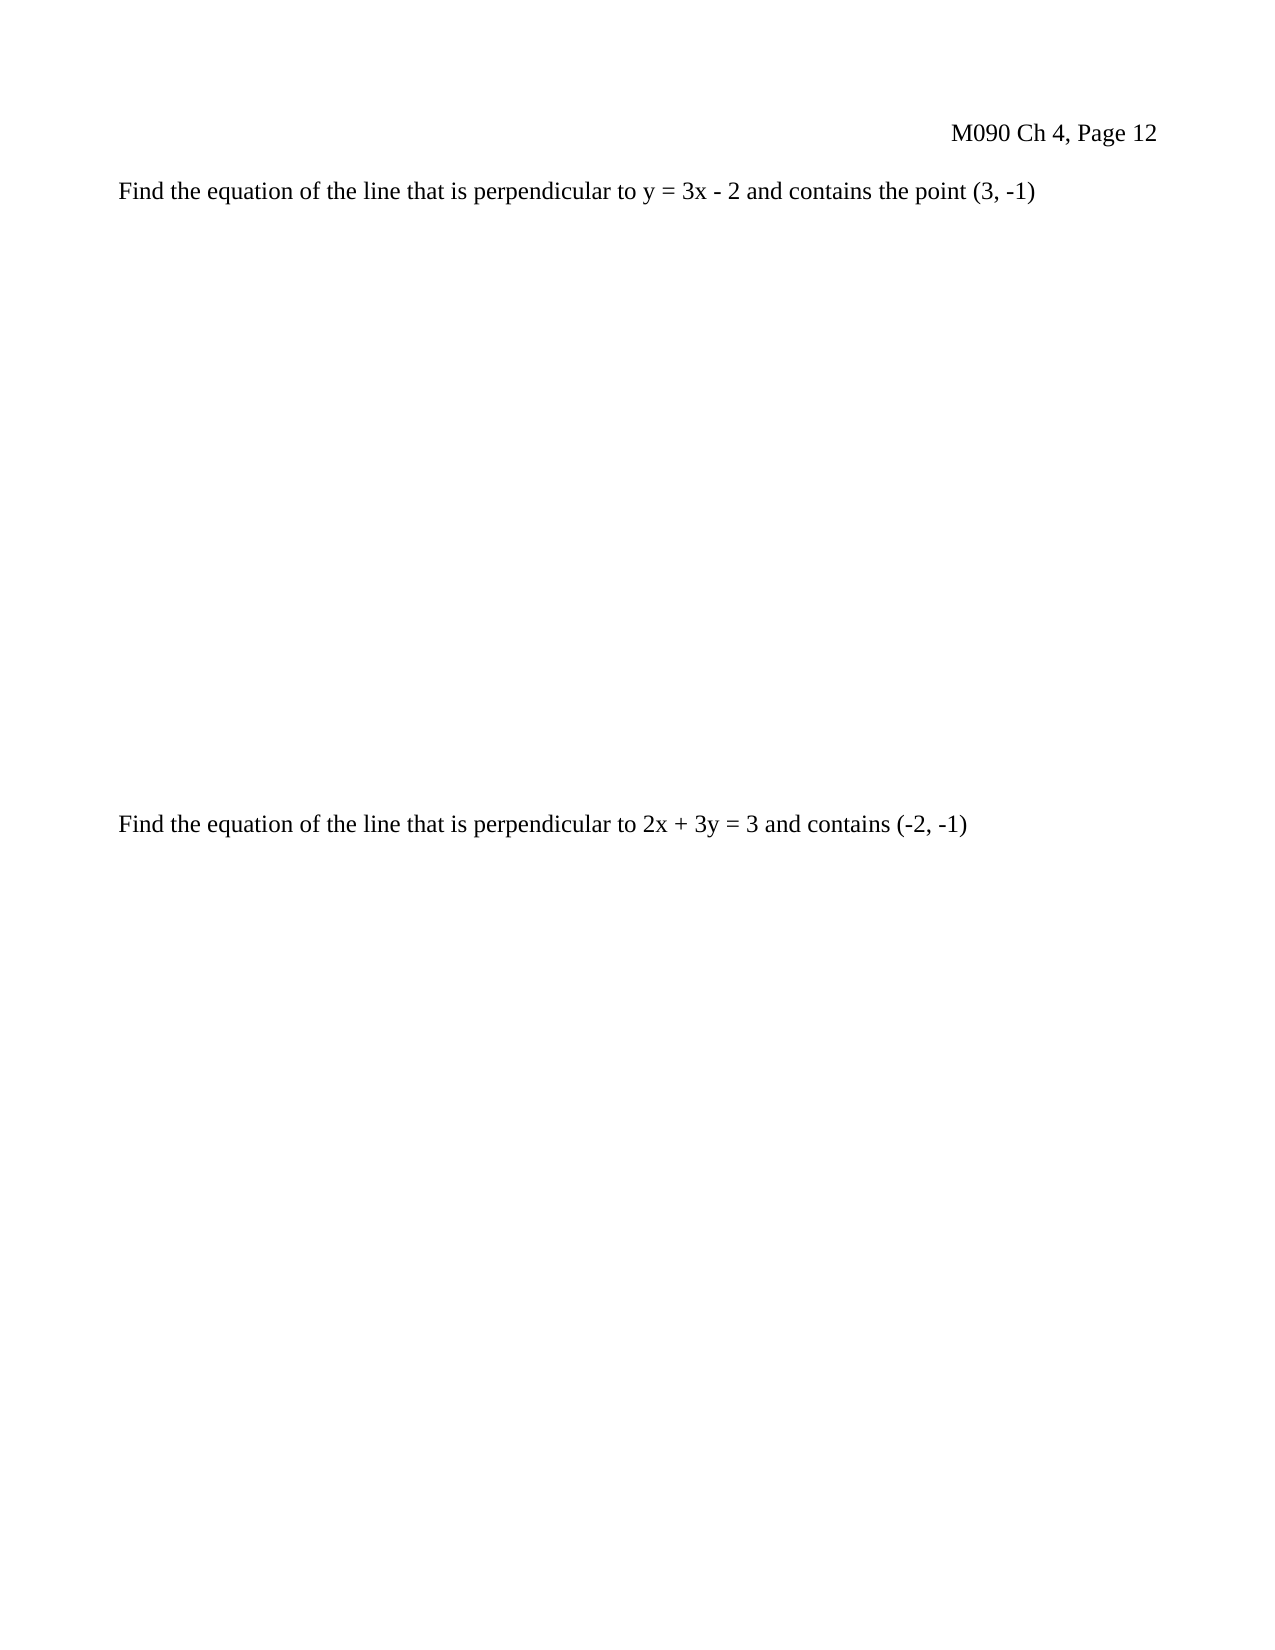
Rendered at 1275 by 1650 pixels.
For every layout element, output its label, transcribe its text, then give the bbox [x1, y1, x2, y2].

text Find the equation of the line that is perpendicular to 2x + 3y = 3 and contains (-2, -1) [118, 809, 1157, 838]
text Find the equation of the line that is perpendicular to y = 3x - 2 and contains the point (3, -1) [118, 176, 1157, 205]
